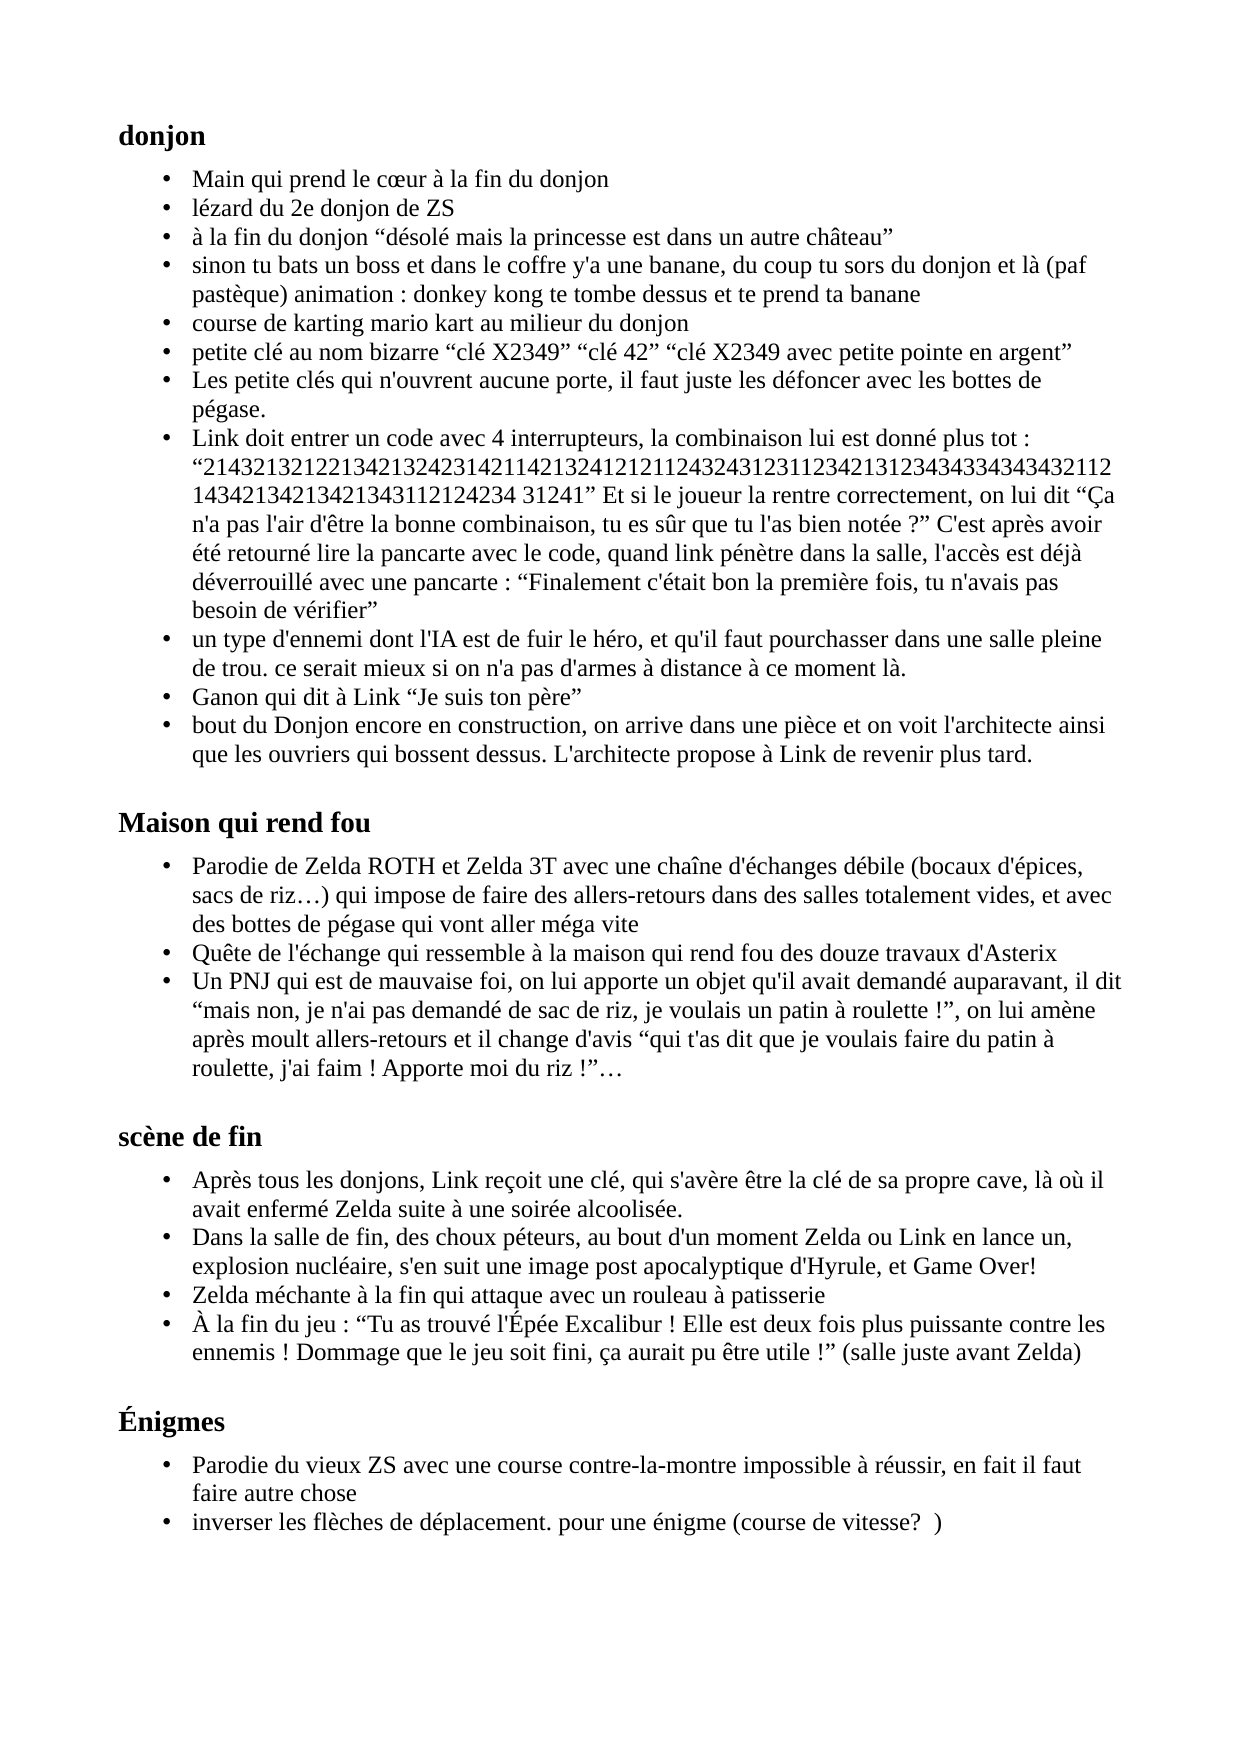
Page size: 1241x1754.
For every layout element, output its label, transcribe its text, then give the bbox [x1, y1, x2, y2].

list course de karting mario kart au milieur du donjon [162, 308, 1122, 337]
list à la fin du donjon “désolé mais la princesse est dans un autre château” [162, 222, 1122, 250]
list bout du Donjon encore en construction, on arrive dans une pièce et on voit l'architecte ainsi que les ouvriers qui bossent dessus. L'architecte propose à Link de revenir plus tard. [162, 710, 1122, 768]
list Dans la salle de fin, des choux péteurs, au bout d'un moment Zelda ou Link en lance un, explosion nucléaire, s'en suit une image post apocalyptique d'Hyrule, et Game Over! [162, 1222, 1122, 1280]
subtitle donjon [118, 118, 1122, 152]
list Link doit entrer un code avec 4 interrupteurs, la combinaison lui est donné plus tot : “214321321221342132423142114213241212112432431231123421312343433434343211214342134213421343112124234 31241” Et si le joueur la rentre correctement, on lui dit “Ça n'a pas l'air d'être la bonne combinaison, tu es sûr que tu l'as bien notée ?” C'est après avoir été retourné lire la pancarte avec le code, quand link pénètre dans la salle, l'accès est déjà déverrouillé avec une pancarte : “Finalement c'était bon la première fois, tu n'avais pas besoin de vérifier” [162, 423, 1122, 624]
list petite clé au nom bizarre “clé X2349” “clé 42” “clé X2349 avec petite pointe en argent” [162, 337, 1122, 365]
subtitle Énigmes [118, 1404, 1122, 1437]
list inverser les flèches de déplacement. pour une énigme (course de vitesse? ) [162, 1507, 1122, 1536]
list Un PNJ qui est de mauvaise foi, on lui apporte un objet qu'il avait demandé auparavant, il dit “mais non, je n'ai pas demandé de sac de riz, je voulais un patin à roulette !”, on lui amène après moult allers-retours et il change d'avis “qui t'as dit que je voulais faire du patin à roulette, j'ai faim ! Apporte moi du riz !”… [162, 966, 1122, 1081]
list Ganon qui dit à Link “Je suis ton père” [162, 682, 1122, 710]
list Main qui prend le cœur à la fin du donjon [162, 164, 1122, 193]
list sinon tu bats un boss et dans le coffre y'a une banane, du coup tu sors du donjon et là (paf pastèque) animation : donkey kong te tombe dessus et te prend ta banane [162, 250, 1122, 308]
subtitle Maison qui rend fou [118, 805, 1122, 839]
list À la fin du jeu : “Tu as trouvé l'Épée Excalibur ! Elle est deux fois plus puissante contre les ennemis ! Dommage que le jeu soit fini, ça aurait pu être utile !” (salle juste avant Zelda) [162, 1309, 1122, 1366]
list Quête de l'échange qui ressemble à la maison qui rend fou des douze travaux d'Asterix [162, 938, 1122, 966]
list Après tous les donjons, Link reçoit une clé, qui s'avère être la clé de sa propre cave, là où il avait enfermé Zelda suite à une soirée alcoolisée. [162, 1165, 1122, 1222]
list Zelda méchante à la fin qui attaque avec un rouleau à patisserie [162, 1280, 1122, 1309]
list lézard du 2e donjon de ZS [162, 193, 1122, 222]
list un type d'ennemi dont l'IA est de fuir le héro, et qu'il faut pourchasser dans une salle pleine de trou. ce serait mieux si on n'a pas d'armes à distance à ce moment là. [162, 624, 1122, 682]
list Parodie du vieux ZS avec une course contre-la-montre impossible à réussir, en fait il faut faire autre chose [162, 1450, 1122, 1507]
list Parodie de Zelda ROTH et Zelda 3T avec une chaîne d'échanges débile (bocaux d'épices, sacs de riz…) qui impose de faire des allers-retours dans des salles totalement vides, et avec des bottes de pégase qui vont aller méga vite [162, 851, 1122, 938]
list Les petite clés qui n'ouvrent aucune porte, il faut juste les défoncer avec les bottes de pégase. [162, 365, 1122, 423]
subtitle scène de fin [118, 1119, 1122, 1152]
